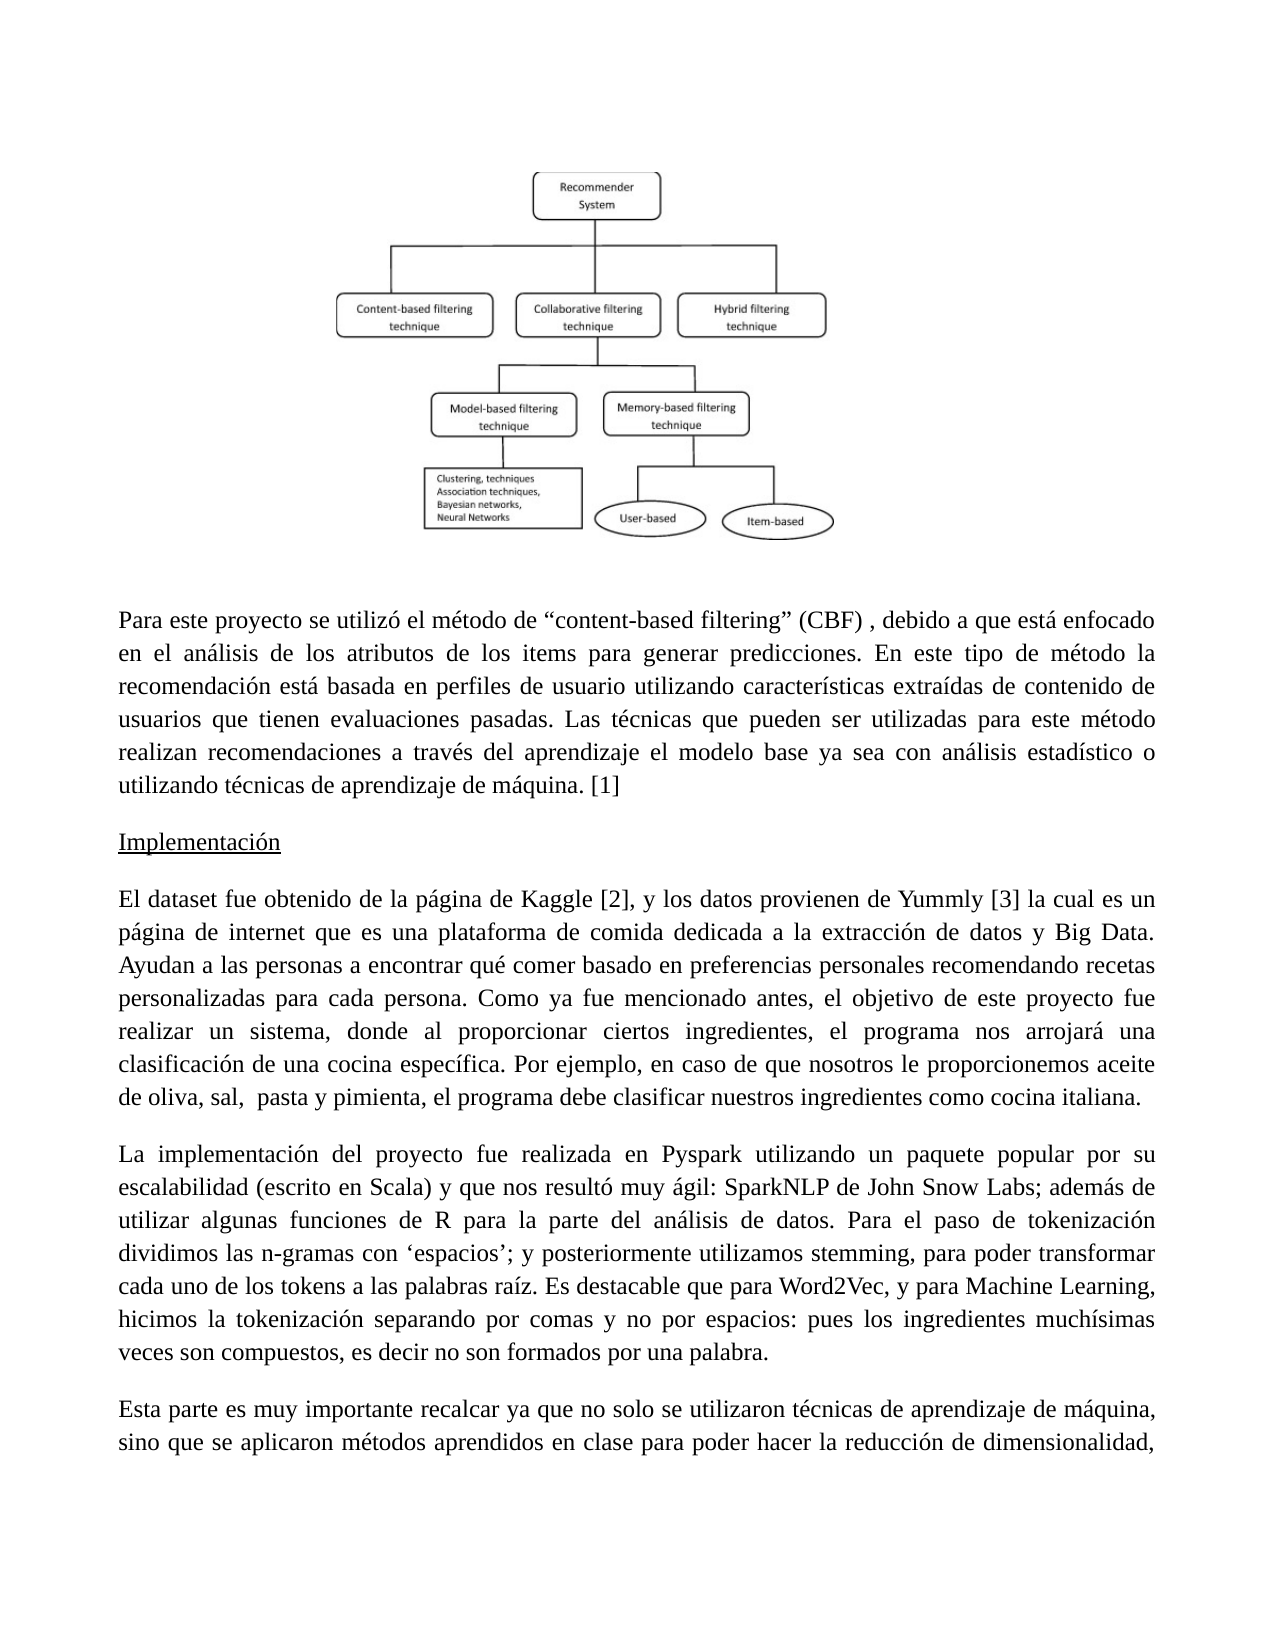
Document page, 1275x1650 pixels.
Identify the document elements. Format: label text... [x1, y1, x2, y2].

text Esta parte es muy importante recalcar ya que no solo se utilizaron técnicas de aprendizaje de máquina, sino que se aplicaron métodos aprendidos en clase para poder hacer la reducción de dimensionalidad, [118, 1394, 1157, 1456]
text El dataset fue obtenido de la página de Kaggle [2], y los datos provienen de Yummly [3] la cual es un página de internet que es una plataforma de comida dedicada a la extracción de datos y Big Data. Ayudan a las personas a encontrar qué comer basado en preferencias personales recomendando recetas personalizadas para cada persona. Como ya fue mencionado antes, el objetivo de este proyecto fue realizar un sistema, donde al proporcionar ciertos ingredientes, el programa nos arrojará una clasificación de una cocina específica. Por ejemplo, en caso de que nosotros le proporcionemos aceite de oliva, sal, pasta y pimienta, el programa debe clasificar nuestros ingredientes como cocina italiana. [118, 884, 1157, 1111]
text Implementación [118, 827, 1157, 856]
picture [336, 172, 834, 540]
text Para este proyecto se utilizó el método de “content-based filtering” (CBF) , debido a que está enfocado en el análisis de los atributos de los items para generar predicciones. En este tipo de método la recomendación está basada en perfiles de usuario utilizando características extraídas de contenido de usuarios que tienen evaluaciones pasadas. Las técnicas que pueden ser utilizadas para este método realizan recomendaciones a través del aprendizaje el modelo base ya sea con análisis estadístico o utilizando técnicas de aprendizaje de máquina. [1] [118, 572, 1157, 799]
text La implementación del proyecto fue realizada en Pyspark utilizando un paquete popular por su escalabilidad (escrito en Scala) y que nos resultó muy ágil: SparkNLP de John Snow Labs; además de utilizar algunas funciones de R para la parte del análisis de datos. Para el paso de tokenización dividimos las n-gramas con ‘espacios’; y posteriormente utilizamos stemming, para poder transformar cada uno de los tokens a las palabras raíz. Es destacable que para Word2Vec, y para Machine Learning, hicimos la tokenización separando por comas y no por espacios: pues los ingredientes muchísimas veces son compuestos, es decir no son formados por una palabra. [118, 1139, 1157, 1366]
